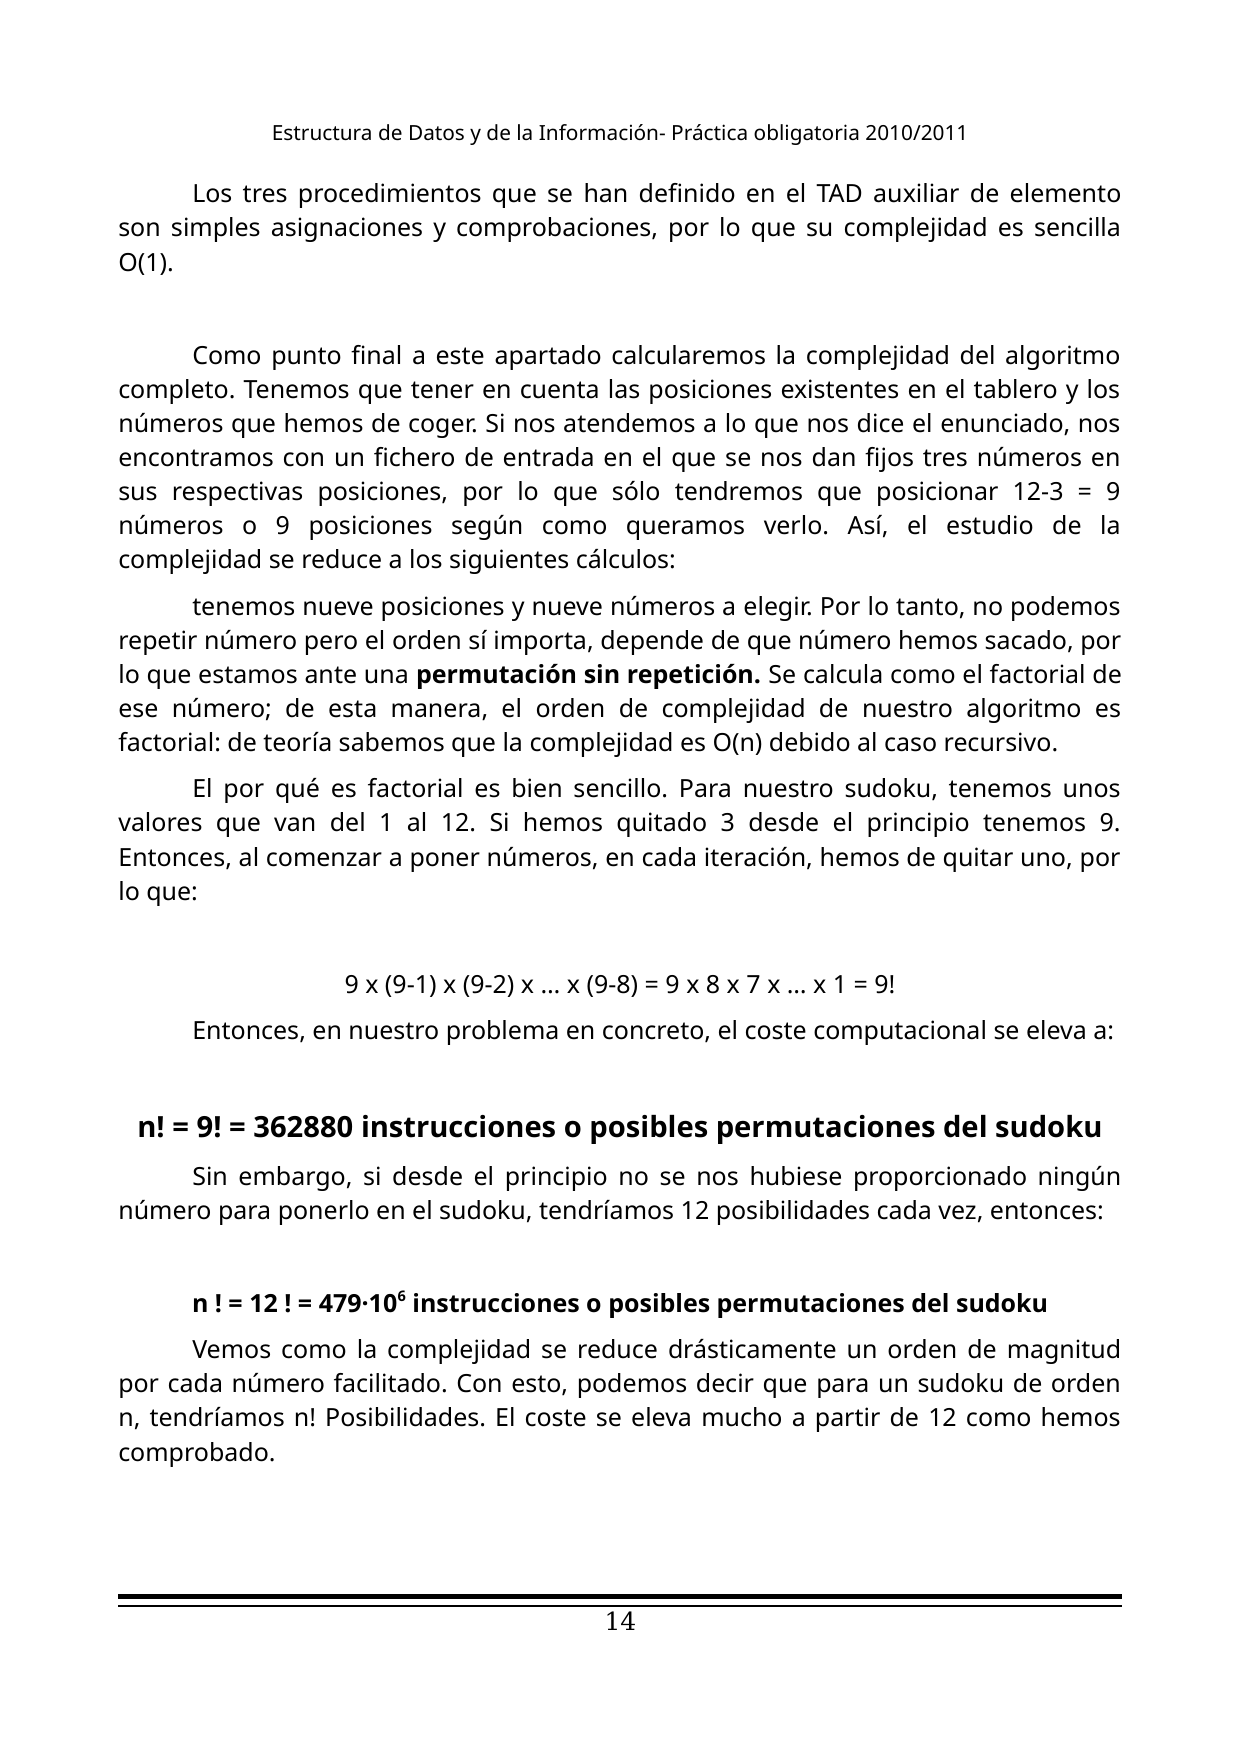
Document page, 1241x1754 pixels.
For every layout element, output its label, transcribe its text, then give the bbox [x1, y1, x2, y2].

text 9 x (9-1) x (9-2) x … x (9-8) = 9 x 8 x 7 x … x 1 = 9! [118, 966, 1122, 1000]
text El por qué es factorial es bien sencillo. Para nuestro sudoku, tenemos unos valores que van del 1 al 12. Si hemos quitado 3 desde el principio tenemos 9. Entonces, al comenzar a poner números, en cada iteración, hemos de quitar uno, por lo que: [118, 771, 1122, 907]
text Sin embargo, si desde el principio no se nos hubiese proporcionado ningún número para ponerlo en el sudoku, tendríamos 12 posibilidades cada vez, entonces: [118, 1158, 1122, 1226]
text Entonces, en nuestro problema en concreto, el coste computacional se eleva a: [118, 1013, 1122, 1047]
text Vemos como la complejidad se reduce drásticamente un orden de magnitud por cada número facilitado. Con esto, podemos decir que para un sudoku de orden n, tendríamos n! Posibilidades. El coste se eleva mucho a partir de 12 como hemos comprobado. [118, 1332, 1122, 1468]
text tenemos nueve posiciones y nueve números a elegir. Por lo tanto, no podemos repetir número pero el orden sí importa, depende de que número hemos sacado, por lo que estamos ante una permutación sin repetición. Se calcula como el factorial de ese número; de esta manera, el orden de complejidad de nuestro algoritmo es factorial: de teoría sabemos que la complejidad es O(n) debido al caso recursivo. [118, 588, 1122, 758]
text Como punto final a este apartado calcularemos la complejidad del algoritmo completo. Tenemos que tener en cuenta las posiciones existentes en el tablero y los números que hemos de coger. Si nos atendemos a lo que nos dice el enunciado, nos encontramos con un fichero de entrada en el que se nos dan fijos tres números en sus respectivas posiciones, por lo que sólo tendremos que posicionar 12-3 = 9 números o 9 posiciones según como queramos verlo. Así, el estudio de la complejidad se reduce a los siguientes cálculos: [118, 337, 1122, 576]
text n! = 9! = 362880 instrucciones o posibles permutaciones del sudoku [118, 1106, 1122, 1146]
text Los tres procedimientos que se han definido en el TAD auxiliar de elemento son simples asignaciones y comprobaciones, por lo que su complejidad es sencilla O(1). [118, 176, 1122, 278]
text n ! = 12 ! = 479·106 instrucciones o posibles permutaciones del sudoku [118, 1285, 1122, 1319]
